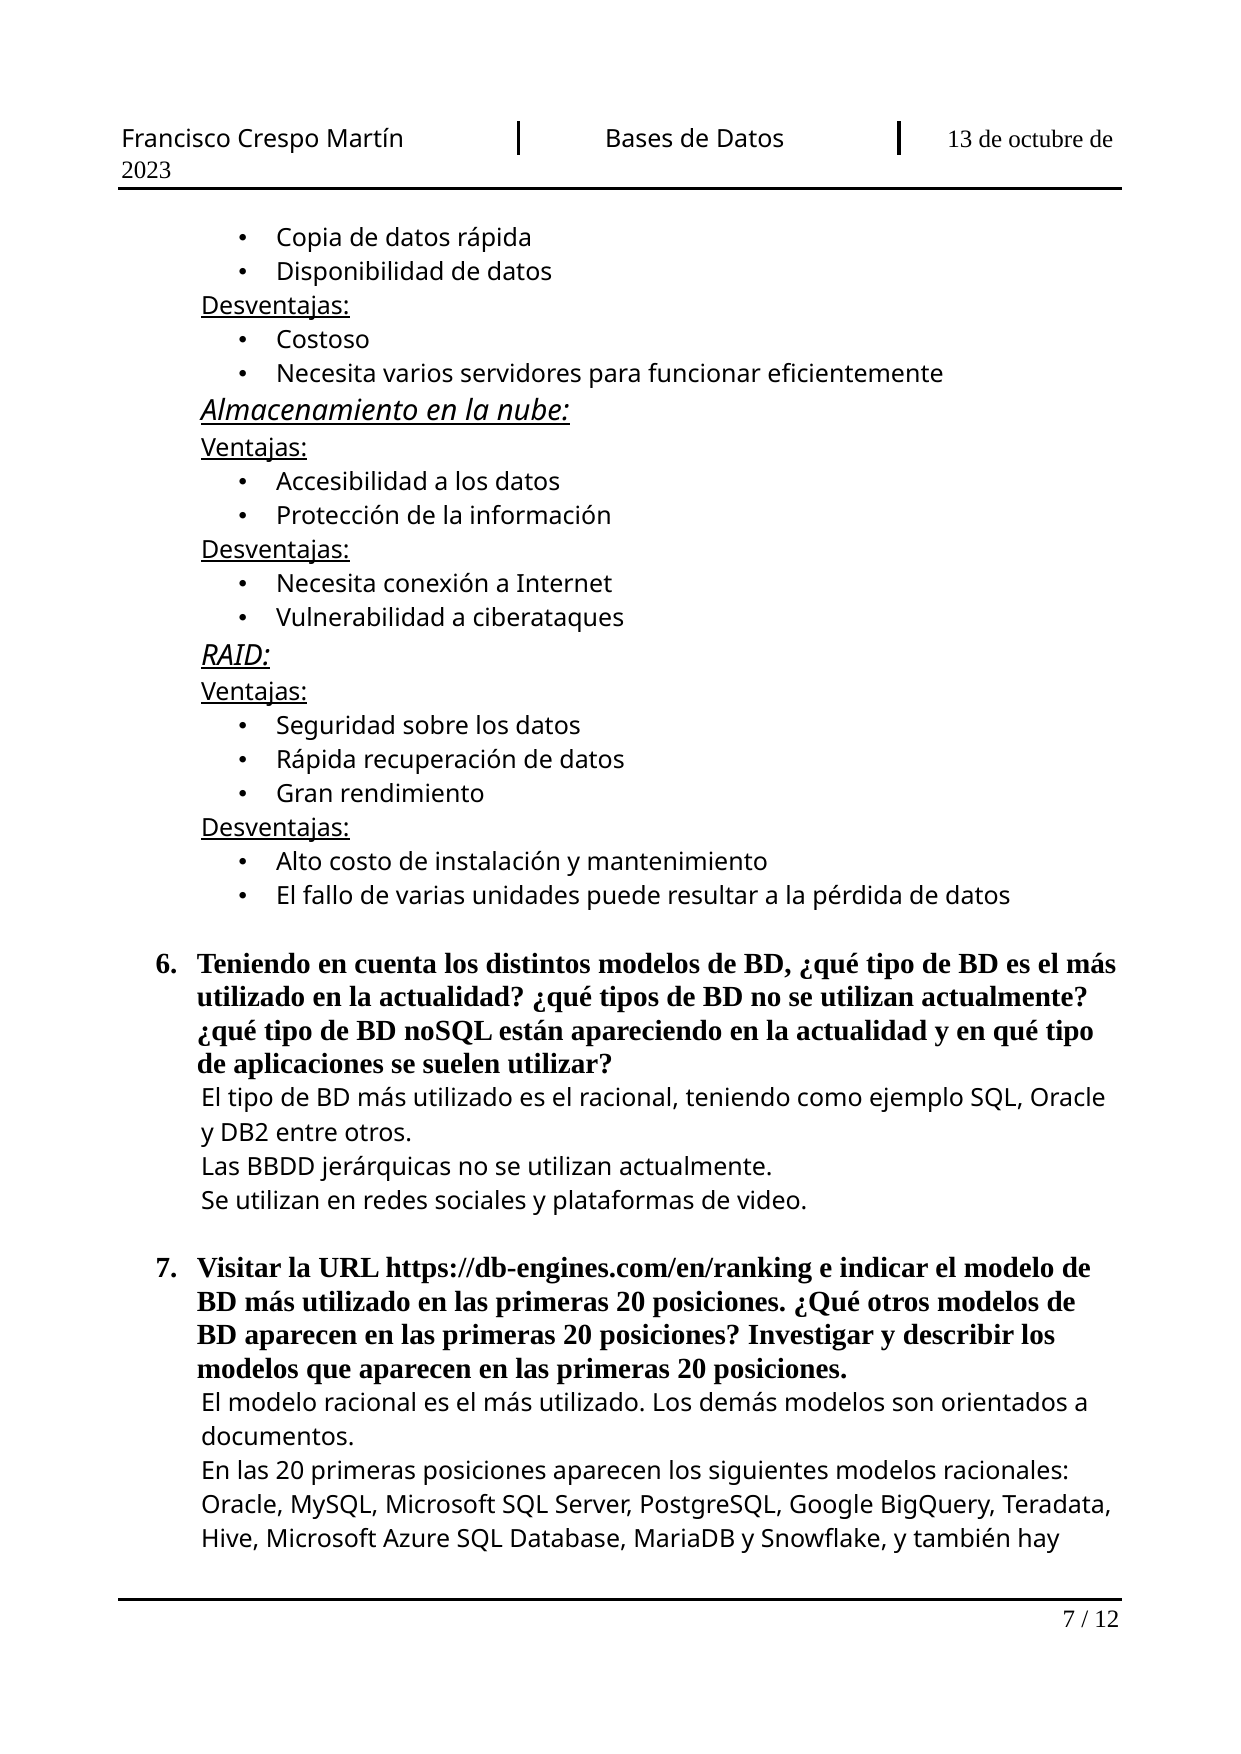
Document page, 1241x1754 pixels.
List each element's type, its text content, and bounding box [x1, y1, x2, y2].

subtitle El modelo racional es el más utilizado. Los demás modelos son orientados a documentos. [201, 1384, 1122, 1453]
subtitle El tipo de BD más utilizado es el racional, teniendo como ejemplo SQL, Oracle y DB2 entre otros. [201, 1080, 1122, 1148]
subtitle El fallo de varias unidades puede resultar a la pérdida de datos [238, 878, 1122, 912]
subtitle Costoso [238, 322, 1122, 356]
subtitle Vulnerabilidad a ciberataques [238, 600, 1122, 634]
subtitle Almacenamiento en la nube: [201, 390, 1122, 429]
subtitle Desventajas: [201, 810, 1122, 844]
subtitle Disponibilidad de datos [238, 253, 1122, 287]
subtitle En las 20 primeras posiciones aparecen los siguientes modelos racionales: Oracle, MySQL, Microsoft SQL Server, PostgreSQL, Google BigQuery, Teradata, Hive, Microsoft Azure SQL Database, MariaDB y Snowflake, y también hay [201, 1453, 1122, 1555]
subtitle Se utilizan en redes sociales y plataformas de video. [201, 1182, 1122, 1216]
subtitle Gran rendimiento [238, 776, 1122, 810]
subtitle Ventajas: [201, 429, 1122, 463]
subtitle RAID: [201, 634, 1122, 673]
subtitle Desventajas: [201, 532, 1122, 566]
subtitle Accesibilidad a los datos [238, 463, 1122, 497]
subtitle Necesita conexión a Internet [238, 566, 1122, 600]
subtitle Teniendo en cuenta los distintos modelos de BD, ¿qué tipo de BD es el más utilizado en la actualidad? ¿qué tipos de BD no se utilizan actualmente? ¿qué tipo de BD noSQL están apareciendo en la actualidad y en qué tipo de aplicaciones se suelen utilizar? [155, 946, 1122, 1080]
subtitle Visitar la URL https://db-engines.com/en/ranking e indicar el modelo de BD más utilizado en las primeras 20 posiciones. ¿Qué otros modelos de BD aparecen en las primeras 20 posiciones? Investigar y describir los modelos que aparecen en las primeras 20 posiciones. [155, 1250, 1122, 1384]
subtitle Copia de datos rápida [238, 219, 1122, 253]
subtitle Seguridad sobre los datos [238, 707, 1122, 742]
subtitle Rápida recuperación de datos [238, 742, 1122, 776]
subtitle Ventajas: [201, 673, 1122, 707]
subtitle Protección de la información [238, 497, 1122, 532]
subtitle Las BBDD jerárquicas no se utilizan actualmente. [201, 1148, 1122, 1182]
subtitle Alto costo de instalación y mantenimiento [238, 844, 1122, 878]
subtitle Necesita varios servidores para funcionar eficientemente [238, 356, 1122, 390]
subtitle Desventajas: [201, 287, 1122, 322]
